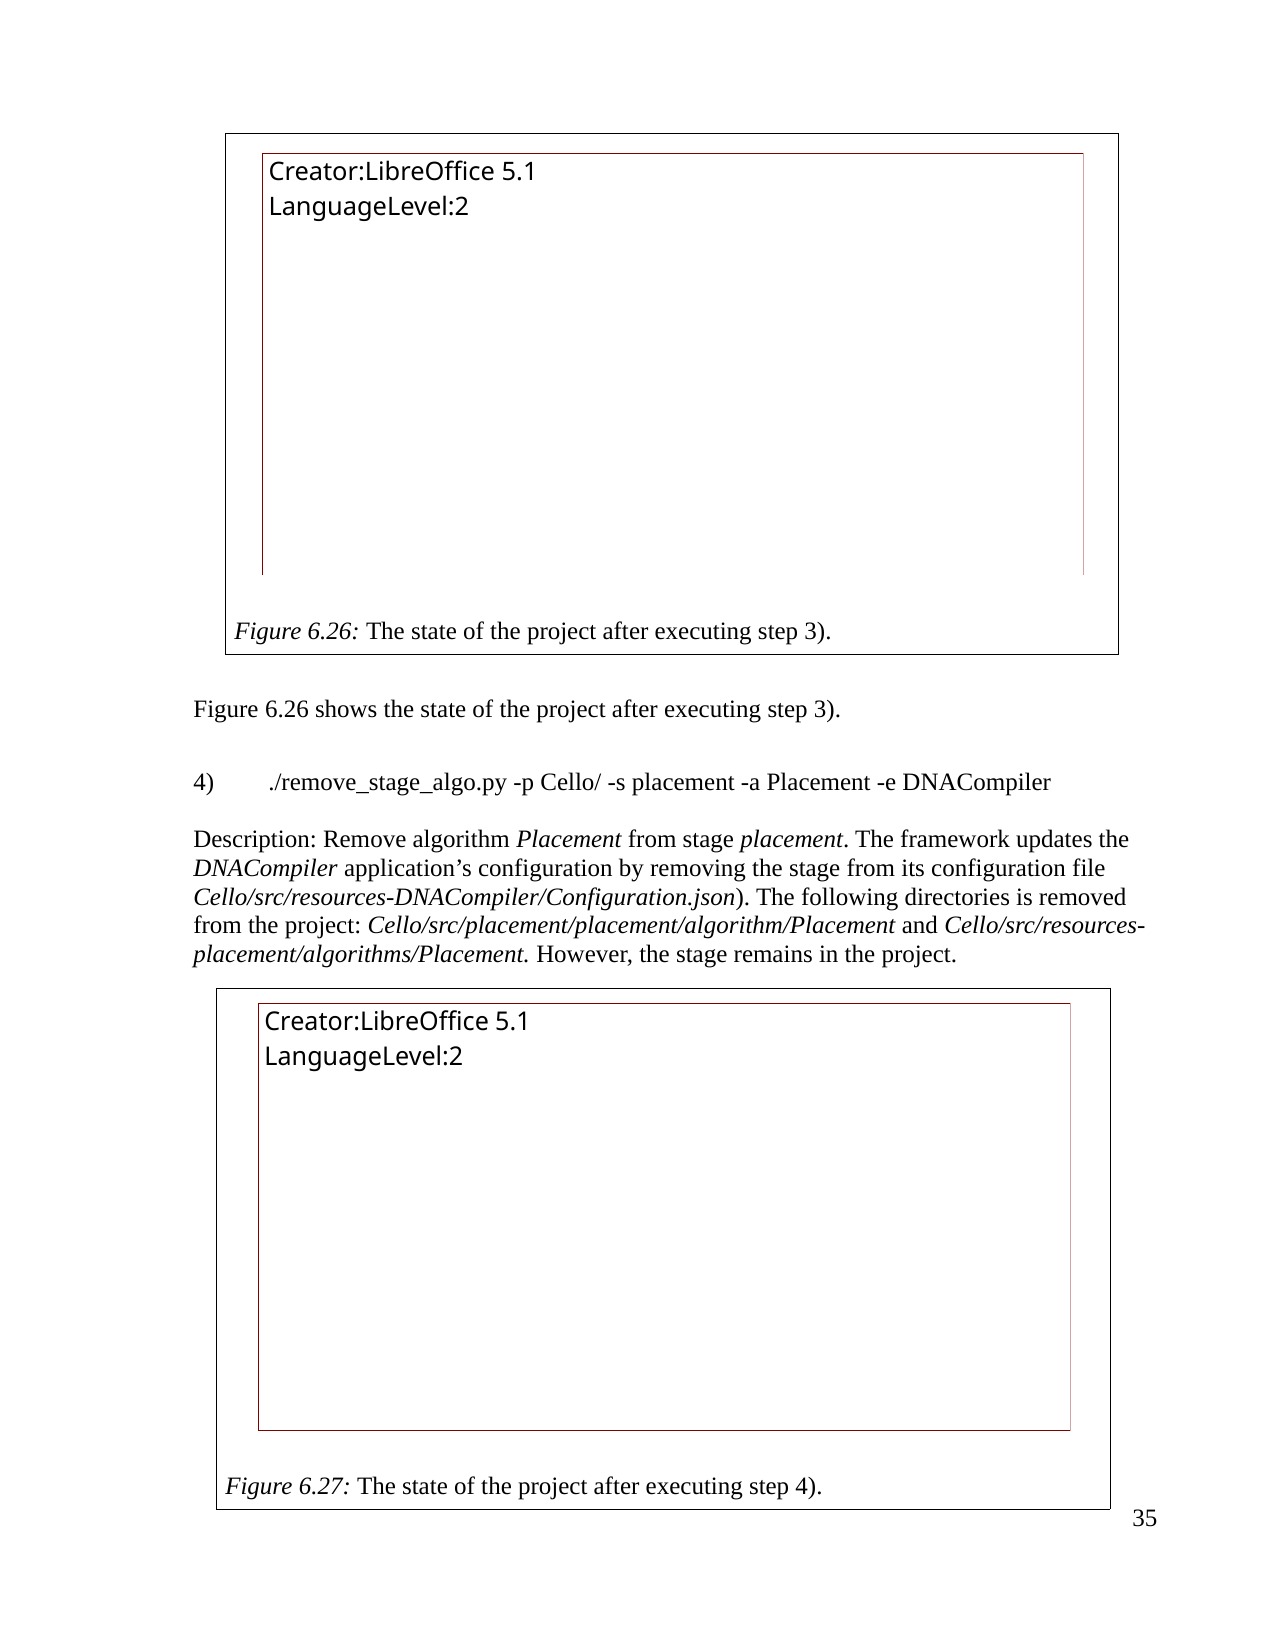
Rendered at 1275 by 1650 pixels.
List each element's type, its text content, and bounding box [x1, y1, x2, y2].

text Description: Remove algorithm Placement from stage placement. The framework updates the DNACompiler application’s configuration by removing the stage from its configuration file Cello/src/resources-DNACompiler/Configuration.json). The following directories is removed from the project: Cello/src/placement/placement/algorithm/Placement and Cello/src/resources-placement/algorithms/Placement. However, the stage remains in the project. [193, 824, 1157, 968]
list Figure 6.26 shows the state of the project after executing step 3). [156, 694, 1157, 723]
text Description: Remove algorithm Placement from stage placement. The framework updates the DNACompiler application’s configuration by removing the stage from its configuration file Cello/src/resources-DNACompiler/Configuration.json). The following directories is removed from the project: Cello/src/placement/placement/algorithm/Placement and Cello/src/resources-placement/algorithms/Placement. However, the stage remains in the project. [217, 989, 1110, 1509]
text 4) ./remove_stage_algo.py -p Cello/ -s placement -a Placement -e DNACompiler [118, 767, 1157, 795]
text Figure 6.27: The state of the project after executing step 4). [225, 1471, 1101, 1500]
text Figure 6.26: The state of the project after executing step 3). [234, 616, 1109, 645]
